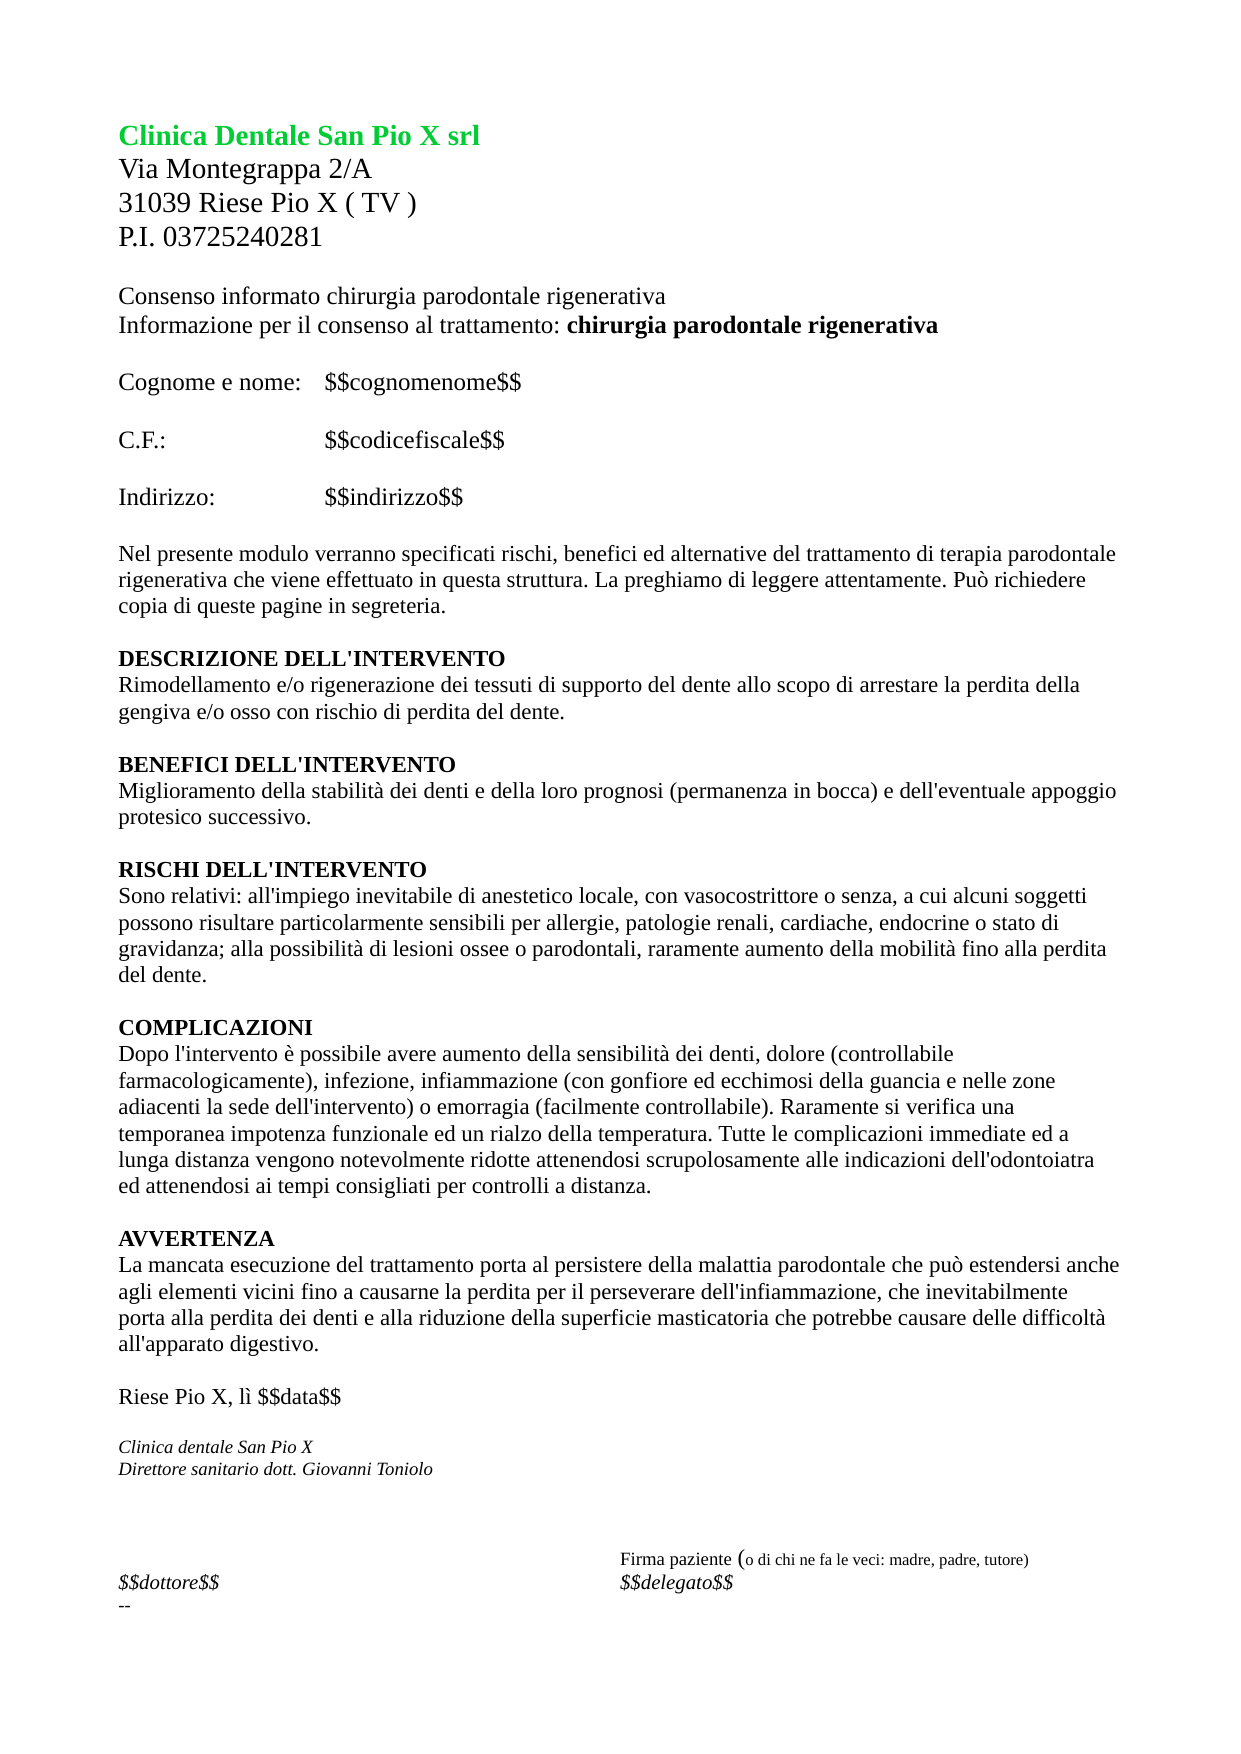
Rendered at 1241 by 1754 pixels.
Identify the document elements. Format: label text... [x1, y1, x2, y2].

text Riese Pio X, lì $$data$$ [118, 1383, 1122, 1409]
text $$dottore$$ $$delegato$$ [118, 1570, 1122, 1594]
text BENEFICI DELL'INTERVENTO [118, 751, 1122, 777]
text Direttore sanitario dott. Giovanni Toniolo [118, 1457, 1122, 1479]
text P.I. 03725240281 [118, 219, 1122, 252]
text AVVERTENZA [118, 1225, 1122, 1251]
text La mancata esecuzione del trattamento porta al persistere della malattia parodontale che può estendersi anche agli elementi vicini fino a causarne la perdita per il perseverare dell'infiammazione, che inevitabilmente porta alla perdita dei denti e alla riduzione della superficie masticatoria che potrebbe causare delle difficoltà all'apparato digestivo. [118, 1251, 1122, 1357]
text Clinica Dentale San Pio X srl [118, 118, 1122, 152]
text Sono relativi: all'impiego inevitabile di anestetico locale, con vasocostrittore o senza, a cui alcuni soggetti possono risultare particolarmente sensibili per allergie, patologie renali, cardiache, endocrine o stato di gravidanza; alla possibilità di lesioni ossee o parodontali, raramente aumento della mobilità fino alla perdita del dente. [118, 882, 1122, 988]
text Indirizzo: $$indirizzo$$ [118, 482, 1122, 511]
text COMPLICAZIONI [118, 1014, 1122, 1041]
text Cognome e nome: $$cognomenome$$ [118, 367, 1122, 396]
text Consenso informato chirurgia parodontale rigenerativa [118, 281, 1122, 310]
text Clinica dentale San Pio X [118, 1436, 1122, 1457]
text Firma paziente (o di chi ne fa le veci: madre, padre, tutore) [118, 1544, 1122, 1570]
text DESCRIZIONE DELL'INTERVENTO [118, 645, 1122, 672]
text Miglioramento della stabilità dei denti e della loro prognosi (permanenza in bocca) e dell'eventuale appoggio protesico successivo. [118, 777, 1122, 830]
text 31039 Riese Pio X ( TV ) [118, 185, 1122, 219]
text Informazione per il consenso al trattamento: chirurgia parodontale rigenerativa [118, 310, 1122, 338]
text RISCHI DELL'INTERVENTO [118, 856, 1122, 882]
text Rimodellamento e/o rigenerazione dei tessuti di supporto del dente allo scopo di arrestare la perdita della gengiva e/o osso con rischio di perdita del dente. [118, 672, 1122, 724]
text -- [118, 1594, 1122, 1616]
text C.F.: $$codicefiscale$$ [118, 425, 1122, 453]
text Nel presente modulo verranno specificati rischi, benefici ed alternative del trattamento di terapia parodontale rigenerativa che viene effettuato in questa struttura. La preghiamo di leggere attentamente. Può richiedere copia di queste pagine in segreteria. [118, 540, 1122, 619]
text Via Montegrappa 2/A [118, 152, 1122, 185]
text Dopo l'intervento è possibile avere aumento della sensibilità dei denti, dolore (controllabile farmacologicamente), infezione, infiammazione (con gonfiore ed ecchimosi della guancia e nelle zone adiacenti la sede dell'intervento) o emorragia (facilmente controllabile). Raramente si verifica una temporanea impotenza funzionale ed un rialzo della temperatura. Tutte le complicazioni immediate ed a lunga distanza vengono notevolmente ridotte attenendosi scrupolosamente alle indicazioni dell'odontoiatra ed attenendosi ai tempi consigliati per controlli a distanza. [118, 1041, 1122, 1199]
